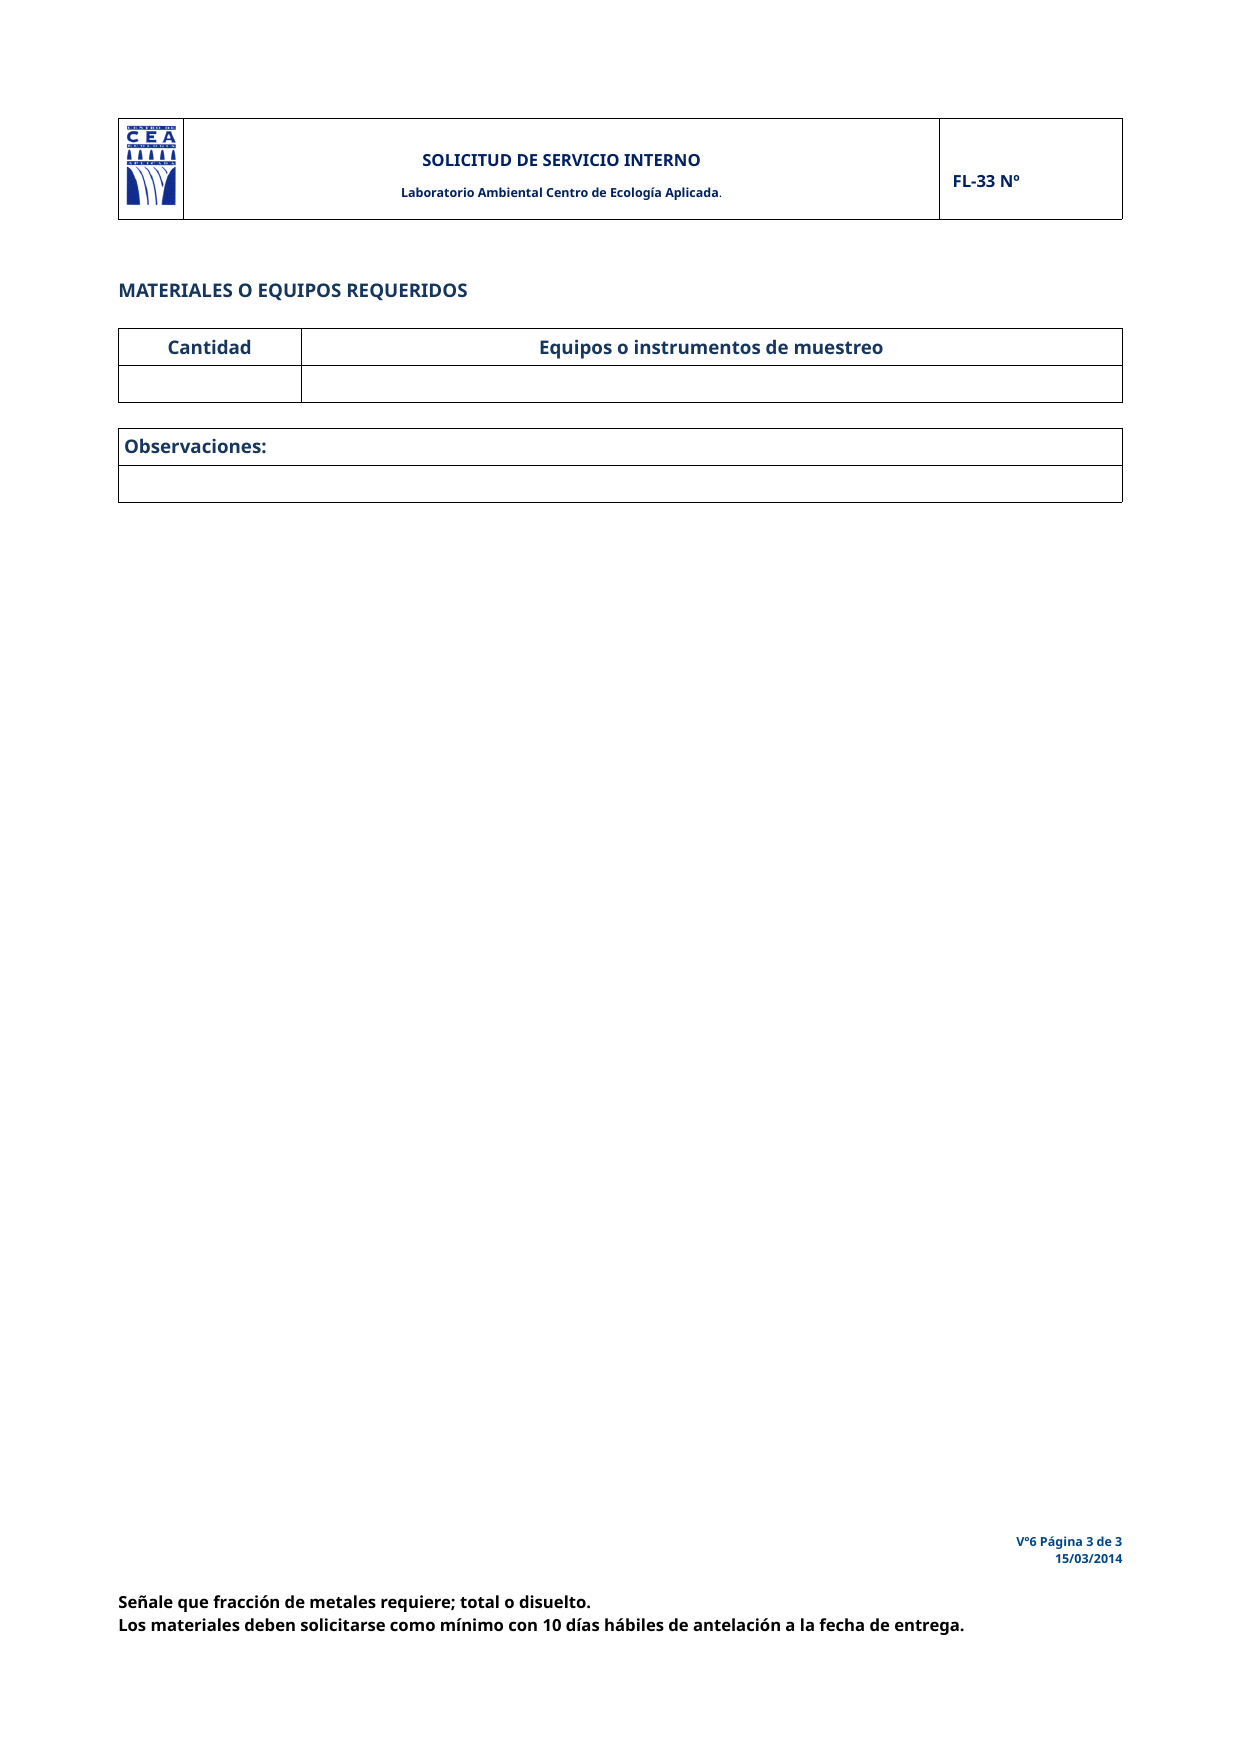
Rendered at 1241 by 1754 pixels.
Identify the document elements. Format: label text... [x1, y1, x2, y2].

table_cell [302, 366, 1122, 402]
table_cell [119, 466, 1122, 502]
picture [124, 123, 179, 207]
table_header Observaciones: [119, 429, 1122, 465]
table_header Equipos o instrumentos de muestreo [302, 329, 1122, 365]
text MATERIALES O EQUIPOS REQUERIDOS [118, 277, 1122, 303]
table_cell [119, 366, 301, 402]
table_header Cantidad [119, 329, 301, 365]
